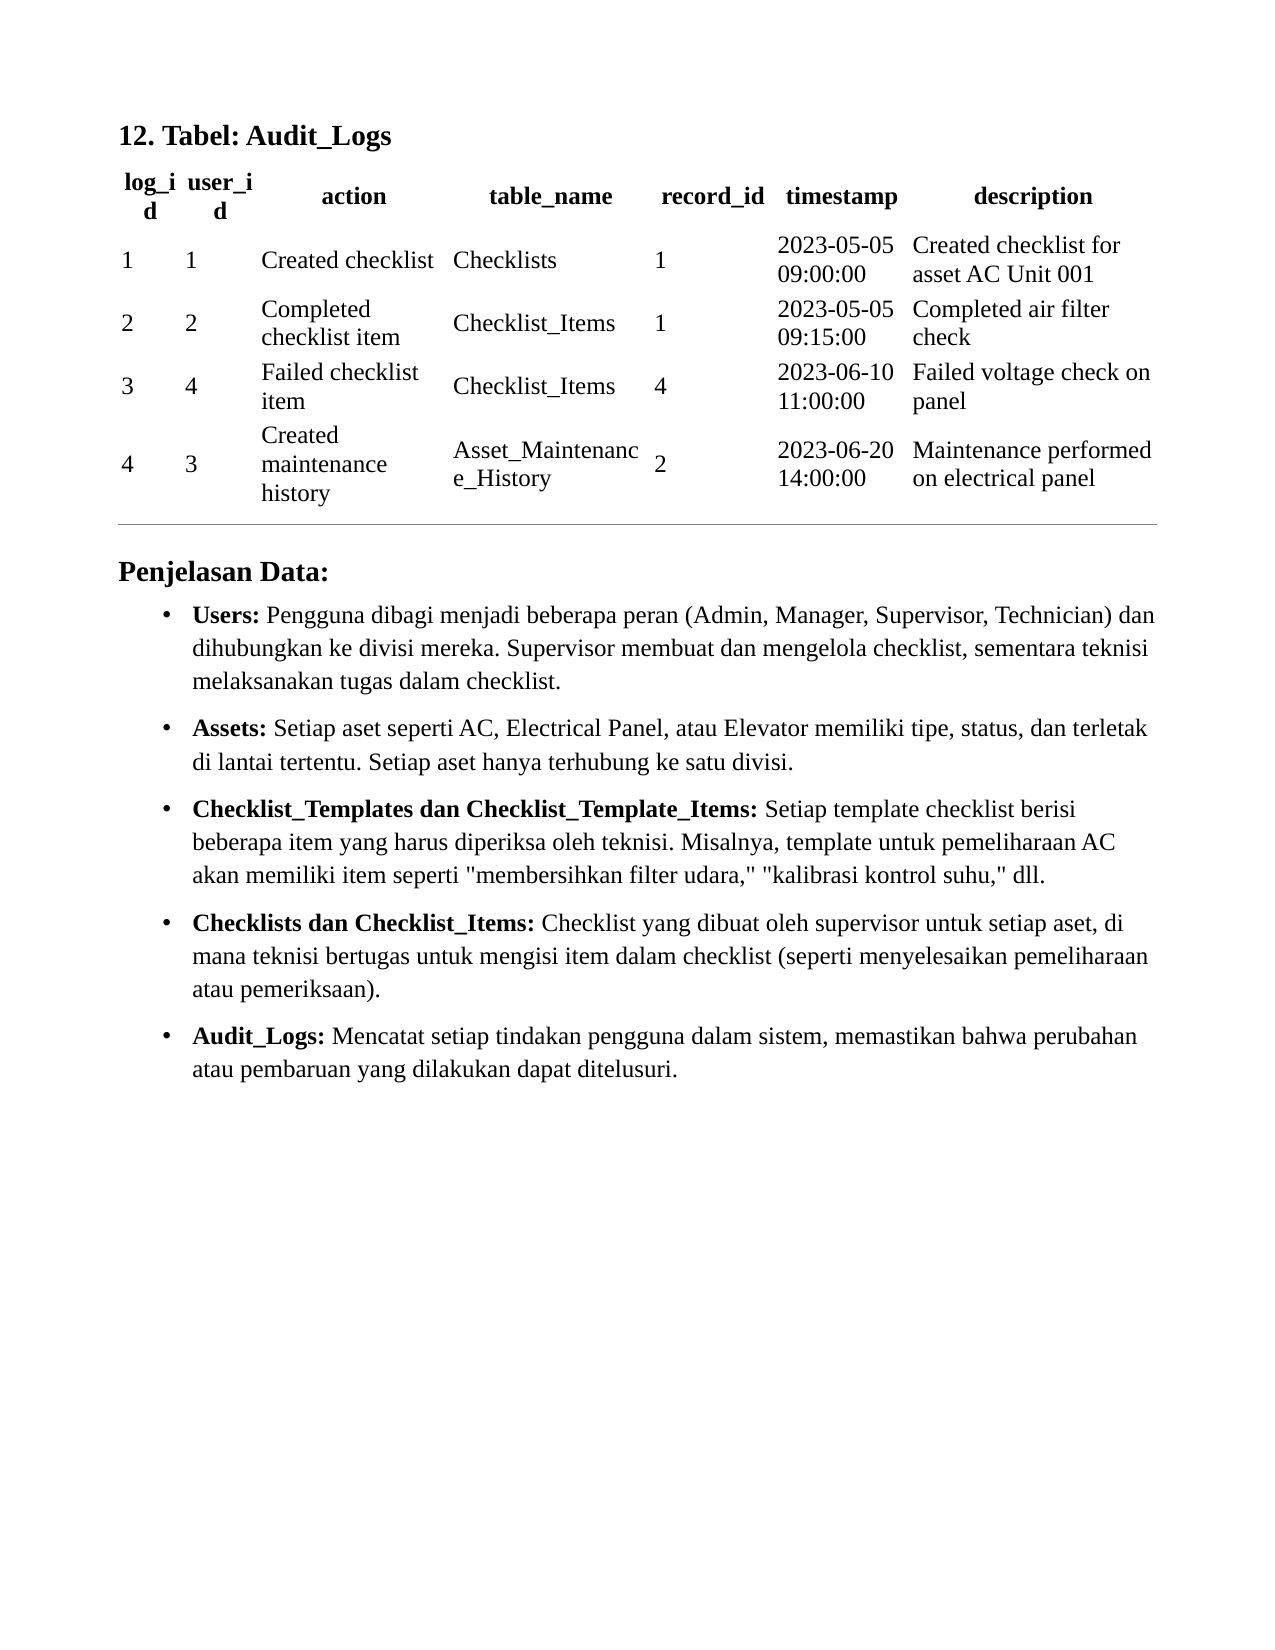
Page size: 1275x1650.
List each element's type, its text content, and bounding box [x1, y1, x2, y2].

table_cell 1 [651, 228, 774, 291]
table_header description [909, 164, 1157, 227]
table_header timestamp [774, 164, 909, 227]
table_cell 4 [182, 354, 258, 417]
list Audit_Logs: Mencatat setiap tindakan pengguna dalam sistem, memastikan bahwa perubahan atau pembaruan yang dilakukan dapat ditelusuri. [162, 1021, 1157, 1083]
table_cell 1 [651, 291, 774, 354]
table_cell Created checklist for asset AC Unit 001 [909, 228, 1157, 291]
table_cell 2023-06-10 11:00:00 [774, 354, 909, 417]
table_header table_name [450, 164, 651, 227]
table_cell Failed voltage check on panel [909, 354, 1157, 417]
table_cell 2023-05-05 09:00:00 [774, 228, 909, 291]
list Checklist_Templates dan Checklist_Template_Items: Setiap template checklist berisi beberapa item yang harus diperiksa oleh teknisi. Misalnya, template untuk pemeliharaan AC akan memiliki item seperti "membersihkan filter udara," "kalibrasi kontrol suhu," dll. [162, 794, 1157, 889]
subtitle Penjelasan Data: [118, 554, 1157, 587]
table_cell Checklist_Items [450, 354, 651, 417]
list Assets: Setiap aset seperti AC, Electrical Panel, atau Elevator memiliki tipe, status, dan terletak di lantai tertentu. Setiap aset hanya terhubung ke satu divisi. [162, 713, 1157, 775]
table_cell Asset_Maintenance_History [450, 418, 651, 509]
table_cell 1 [182, 228, 258, 291]
table_cell 4 [651, 354, 774, 417]
table_cell Completed air filter check [909, 291, 1157, 354]
list Users: Pengguna dibagi menjadi beberapa peran (Admin, Manager, Supervisor, Technician) dan dihubungkan ke divisi mereka. Supervisor membuat dan mengelola checklist, sementara teknisi melaksanakan tugas dalam checklist. [162, 600, 1157, 695]
table_cell Created maintenance history [258, 418, 450, 509]
table_cell Maintenance performed on electrical panel [909, 418, 1157, 509]
table_cell 2 [651, 418, 774, 509]
subtitle 12. Tabel: Audit_Logs [118, 118, 1157, 152]
table_cell 3 [182, 418, 258, 509]
table_cell Completed checklist item [258, 291, 450, 354]
table_header user_id [182, 164, 258, 227]
table_cell Checklists [450, 228, 651, 291]
list Checklists dan Checklist_Items: Checklist yang dibuat oleh supervisor untuk setiap aset, di mana teknisi bertugas untuk mengisi item dalam checklist (seperti menyelesaikan pemeliharaan atau pemeriksaan). [162, 908, 1157, 1003]
table_cell 2 [118, 291, 182, 354]
table_cell Checklist_Items [450, 291, 651, 354]
table_header action [258, 164, 450, 227]
table_cell 2023-05-05 09:15:00 [774, 291, 909, 354]
table_cell Failed checklist item [258, 354, 450, 417]
table_header log_id [118, 164, 182, 227]
table_cell 3 [118, 354, 182, 417]
table_cell 2023-06-20 14:00:00 [774, 418, 909, 509]
table_cell Created checklist [258, 228, 450, 291]
table_header record_id [651, 164, 774, 227]
table_cell 1 [118, 228, 182, 291]
table_cell 2 [182, 291, 258, 354]
table_cell 4 [118, 418, 182, 509]
